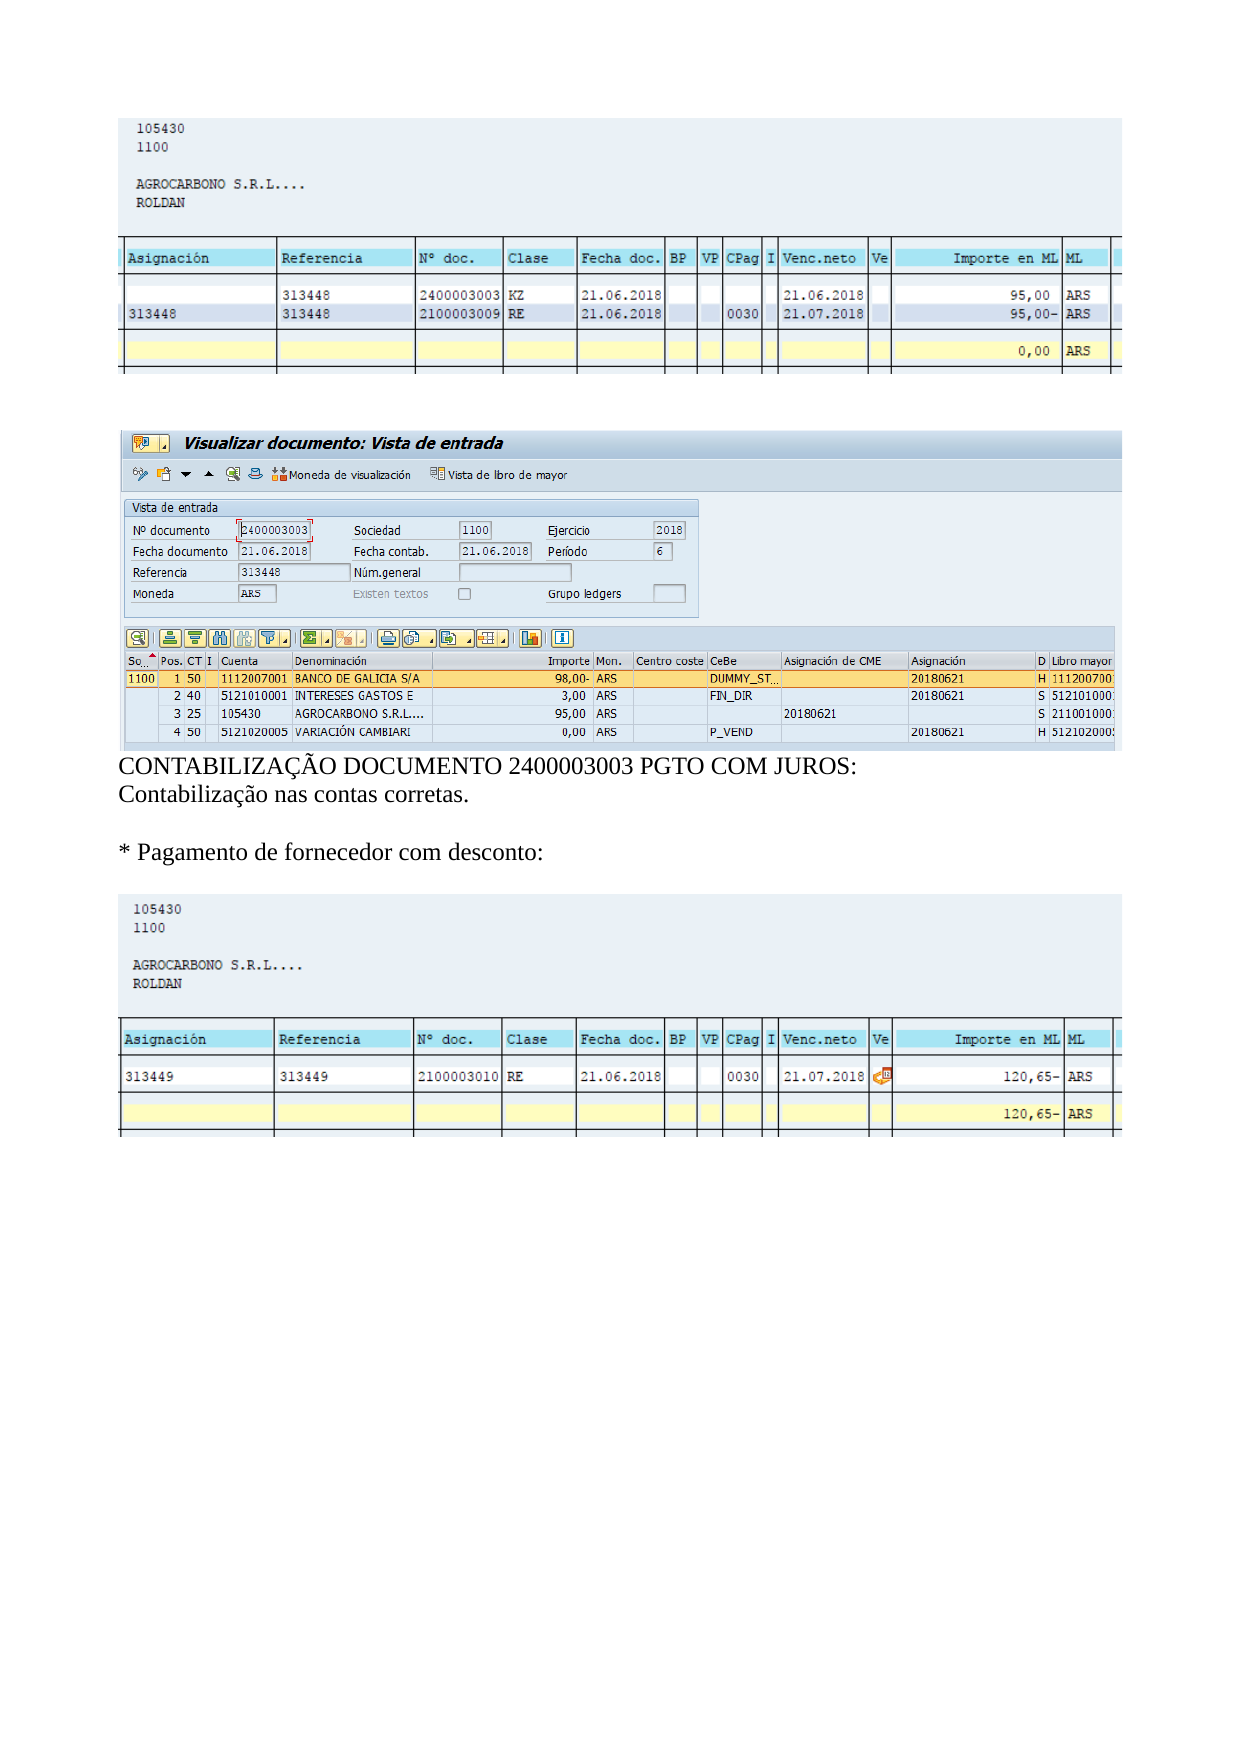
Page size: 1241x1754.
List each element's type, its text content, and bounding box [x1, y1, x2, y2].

text * Pagamento de fornecedor com desconto: [118, 837, 1122, 866]
picture [118, 118, 1123, 374]
text Contabilização nas contas corretas. [118, 779, 1122, 808]
text CONTABILIZAÇÃO DOCUMENTO 2400003003 PGTO COM JUROS: [118, 751, 1122, 779]
picture [118, 430, 1123, 751]
picture [118, 894, 1123, 1137]
